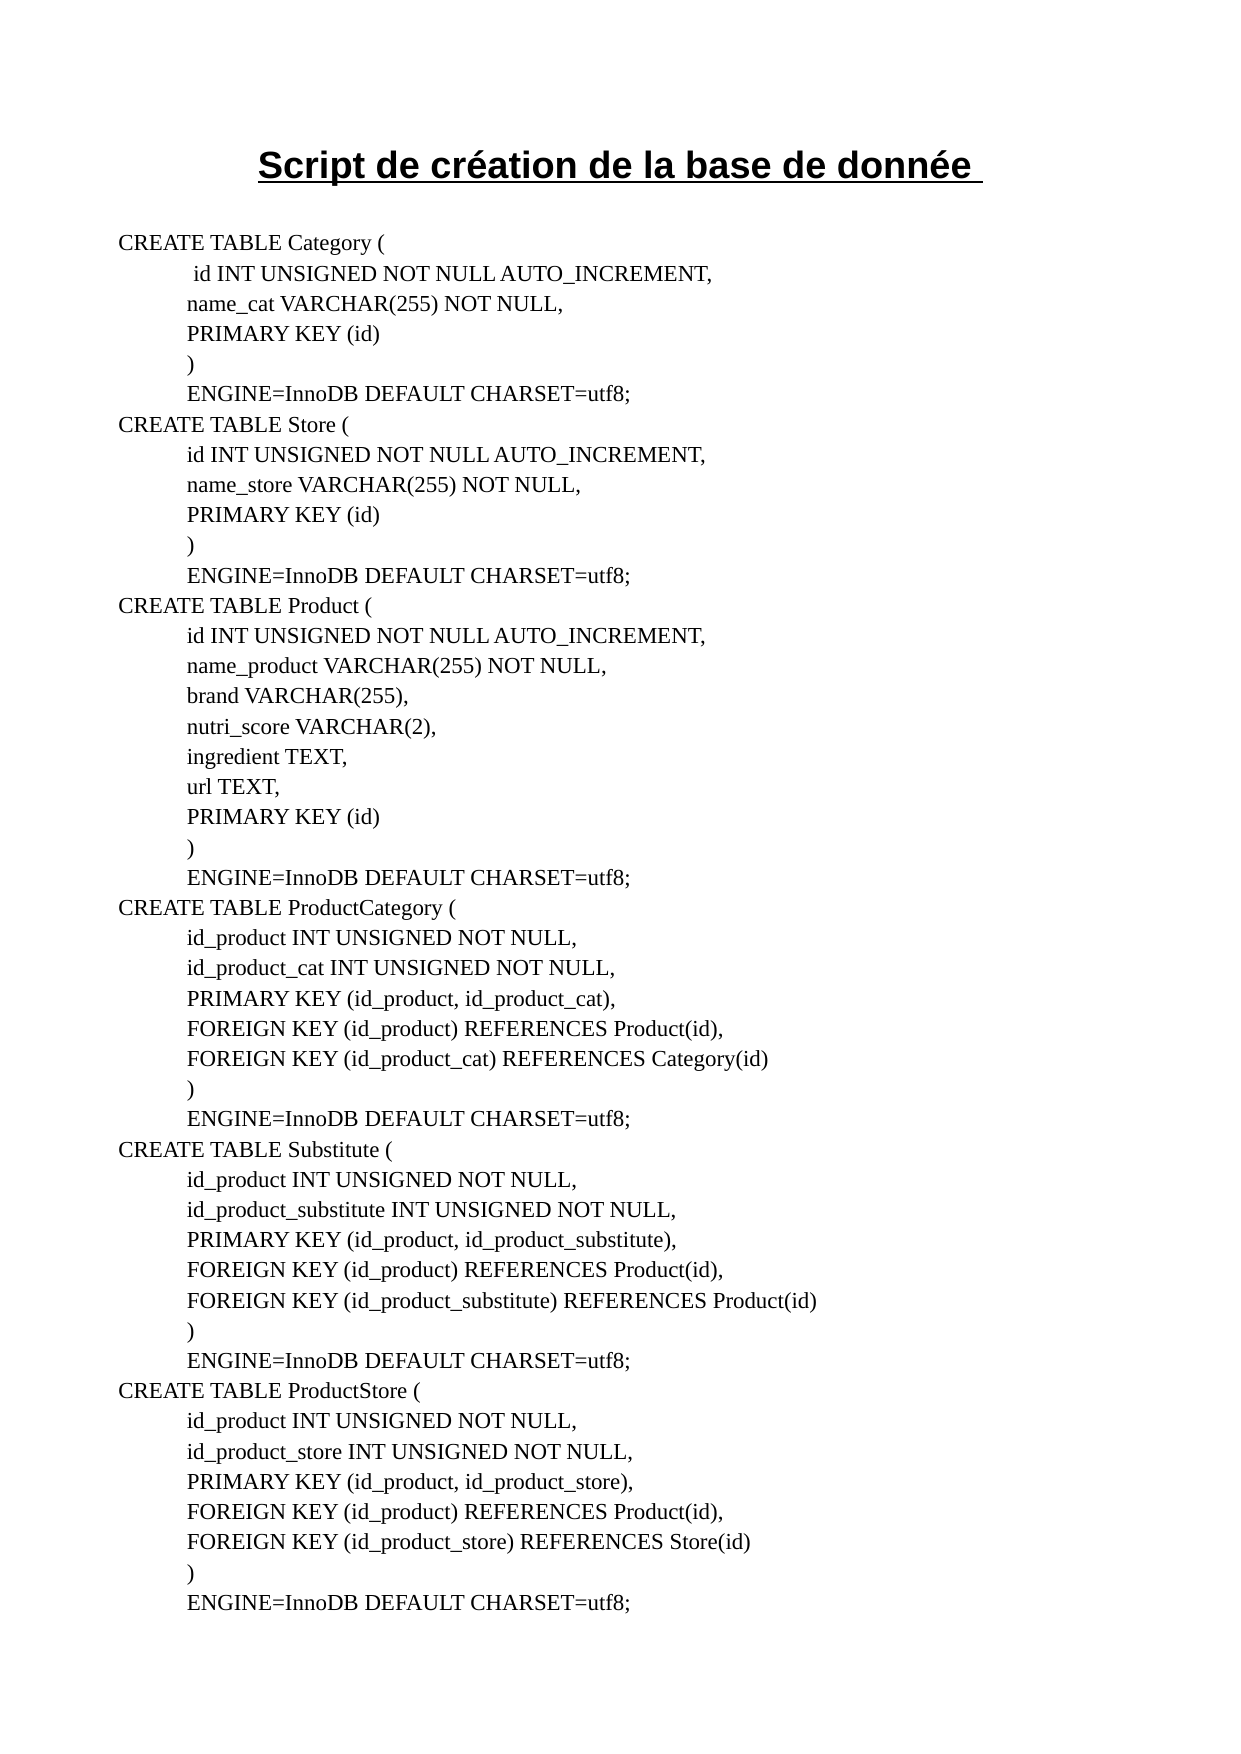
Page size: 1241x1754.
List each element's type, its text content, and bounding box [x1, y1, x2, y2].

text CREATE TABLE ProductCategory ( [118, 894, 1122, 920]
text PRIMARY KEY (id) [118, 803, 1122, 830]
text ENGINE=InnoDB DEFAULT CHARSET=utf8; [118, 381, 1122, 407]
text ) [118, 834, 1122, 860]
text id_product INT UNSIGNED NOT NULL, [118, 924, 1122, 951]
text FOREIGN KEY (id_product) REFERENCES Product(id), [118, 1015, 1122, 1041]
text id INT UNSIGNED NOT NULL AUTO_INCREMENT, [118, 441, 1122, 467]
text nutri_score VARCHAR(2), [118, 713, 1122, 739]
text FOREIGN KEY (id_product) REFERENCES Product(id), [118, 1257, 1122, 1283]
text CREATE TABLE ProductStore ( [118, 1377, 1122, 1404]
text ) [118, 1317, 1122, 1343]
text ENGINE=InnoDB DEFAULT CHARSET=utf8; [118, 1589, 1122, 1615]
text CREATE TABLE Store ( [118, 411, 1122, 437]
text PRIMARY KEY (id_product, id_product_store), [118, 1468, 1122, 1494]
text ) [118, 1075, 1122, 1102]
text ingredient TEXT, [118, 743, 1122, 769]
text id_product INT UNSIGNED NOT NULL, [118, 1408, 1122, 1434]
text PRIMARY KEY (id) [118, 501, 1122, 528]
text FOREIGN KEY (id_product) REFERENCES Product(id), [118, 1498, 1122, 1524]
text PRIMARY KEY (id_product, id_product_cat), [118, 985, 1122, 1011]
text FOREIGN KEY (id_product_substitute) REFERENCES Product(id) [118, 1287, 1122, 1313]
text CREATE TABLE Substitute ( [118, 1136, 1122, 1162]
text id INT UNSIGNED NOT NULL AUTO_INCREMENT, [118, 622, 1122, 648]
text FOREIGN KEY (id_product_store) REFERENCES Store(id) [118, 1528, 1122, 1555]
text name_product VARCHAR(255) NOT NULL, [118, 652, 1122, 679]
text id_product_store INT UNSIGNED NOT NULL, [118, 1438, 1122, 1464]
text ENGINE=InnoDB DEFAULT CHARSET=utf8; [118, 1106, 1122, 1132]
text ENGINE=InnoDB DEFAULT CHARSET=utf8; [118, 864, 1122, 890]
text FOREIGN KEY (id_product_cat) REFERENCES Category(id) [118, 1045, 1122, 1071]
text id_product_substitute INT UNSIGNED NOT NULL, [118, 1196, 1122, 1222]
text brand VARCHAR(255), [118, 683, 1122, 709]
text CREATE TABLE Category ( [118, 229, 1122, 256]
text PRIMARY KEY (id) [118, 320, 1122, 346]
text name_cat VARCHAR(255) NOT NULL, [118, 290, 1122, 316]
text id_product_cat INT UNSIGNED NOT NULL, [118, 954, 1122, 981]
text ENGINE=InnoDB DEFAULT CHARSET=utf8; [118, 562, 1122, 588]
subtitle Script de création de la base de donnée [118, 143, 1122, 187]
text PRIMARY KEY (id_product, id_product_substitute), [118, 1226, 1122, 1253]
text ) [118, 532, 1122, 558]
text url TEXT, [118, 773, 1122, 799]
text ) [118, 350, 1122, 377]
text CREATE TABLE Product ( [118, 592, 1122, 618]
text name_store VARCHAR(255) NOT NULL, [118, 471, 1122, 497]
text id_product INT UNSIGNED NOT NULL, [118, 1166, 1122, 1192]
text ENGINE=InnoDB DEFAULT CHARSET=utf8; [118, 1347, 1122, 1373]
text id INT UNSIGNED NOT NULL AUTO_INCREMENT, [118, 260, 1122, 286]
text ) [118, 1559, 1122, 1585]
